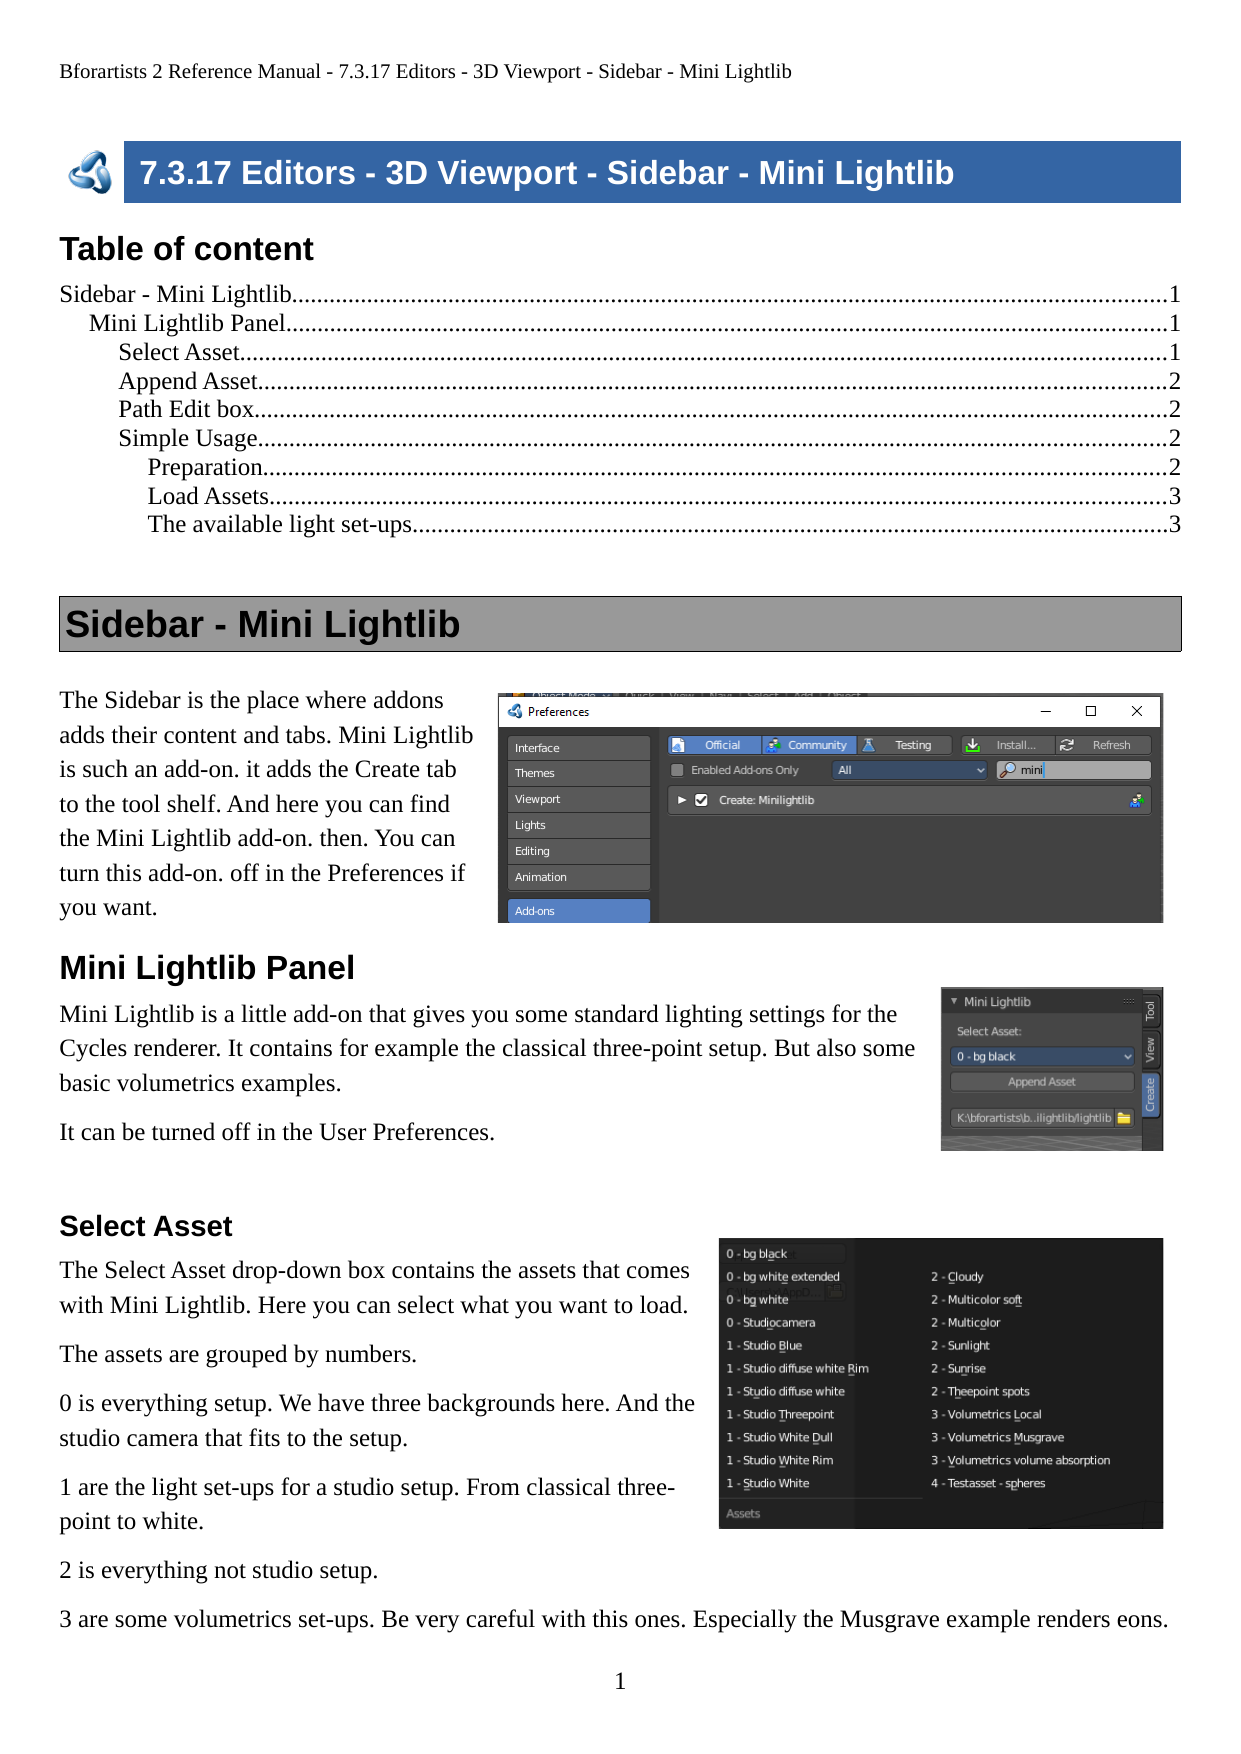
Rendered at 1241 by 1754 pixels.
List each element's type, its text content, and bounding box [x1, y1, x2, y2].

text Append Asset 2 [118, 366, 1181, 394]
picture [940, 987, 1164, 1151]
subtitle Table of content [59, 228, 1181, 267]
text Select Asset 1 [118, 337, 1181, 366]
text Sidebar - Mini Lightlib 1 [59, 279, 1181, 308]
picture [718, 1238, 1164, 1529]
subtitle Mini Lightlib Panel [59, 948, 1181, 986]
text The available light set-ups 3 [147, 509, 1181, 538]
text The Select Asset drop-down box contains the assets that comes with Mini Lightlib. Here you can select what you want to load. [59, 1256, 718, 1319]
text Load Assets 3 [147, 481, 1181, 509]
text The assets are grouped by numbers. [59, 1339, 718, 1368]
text It can be turned off in the User Preferences. [59, 1117, 940, 1146]
text Mini Lightlib is a little add-on that gives you some standard lighting settings for the Cycles renderer. It contains for example the classical three-point setup. But also some basic volumetrics examples. [59, 999, 940, 1097]
text 2 is everything not studio setup. [59, 1555, 1181, 1584]
picture [497, 693, 1164, 923]
table_header 7.3.17 Editors - 3D Viewport - Sidebar - Mini Lightlib [124, 141, 1181, 203]
text 1 are the light set-ups for a studio setup. From classical three-point to white. [59, 1472, 1181, 1535]
text Simple Usage 2 [118, 423, 1181, 452]
text 0 is everything setup. We have three backgrounds here. And the studio camera that fits to the setup. [59, 1388, 718, 1451]
table_header [59, 141, 124, 203]
picture [65, 147, 114, 197]
text Mini Lightlib Panel 1 [88, 308, 1181, 337]
table_header Sidebar - Mini Lightlib [60, 597, 1181, 651]
subtitle Select Asset [59, 1209, 1181, 1243]
text Preparation 2 [147, 452, 1181, 481]
text 3 are some volumetrics set-ups. Be very careful with this ones. Especially the Musgrave example renders eons. [59, 1604, 1181, 1633]
text The Sidebar is the place where addons adds their content and tabs. Mini Lightlib is such an add-on. it adds the Create tab to the tool shelf. And here you can find the Mini Lightlib add-on. then. You can turn this add-on. off in the Preferences if you want. [59, 686, 1181, 921]
text Path Edit box 2 [118, 394, 1181, 423]
